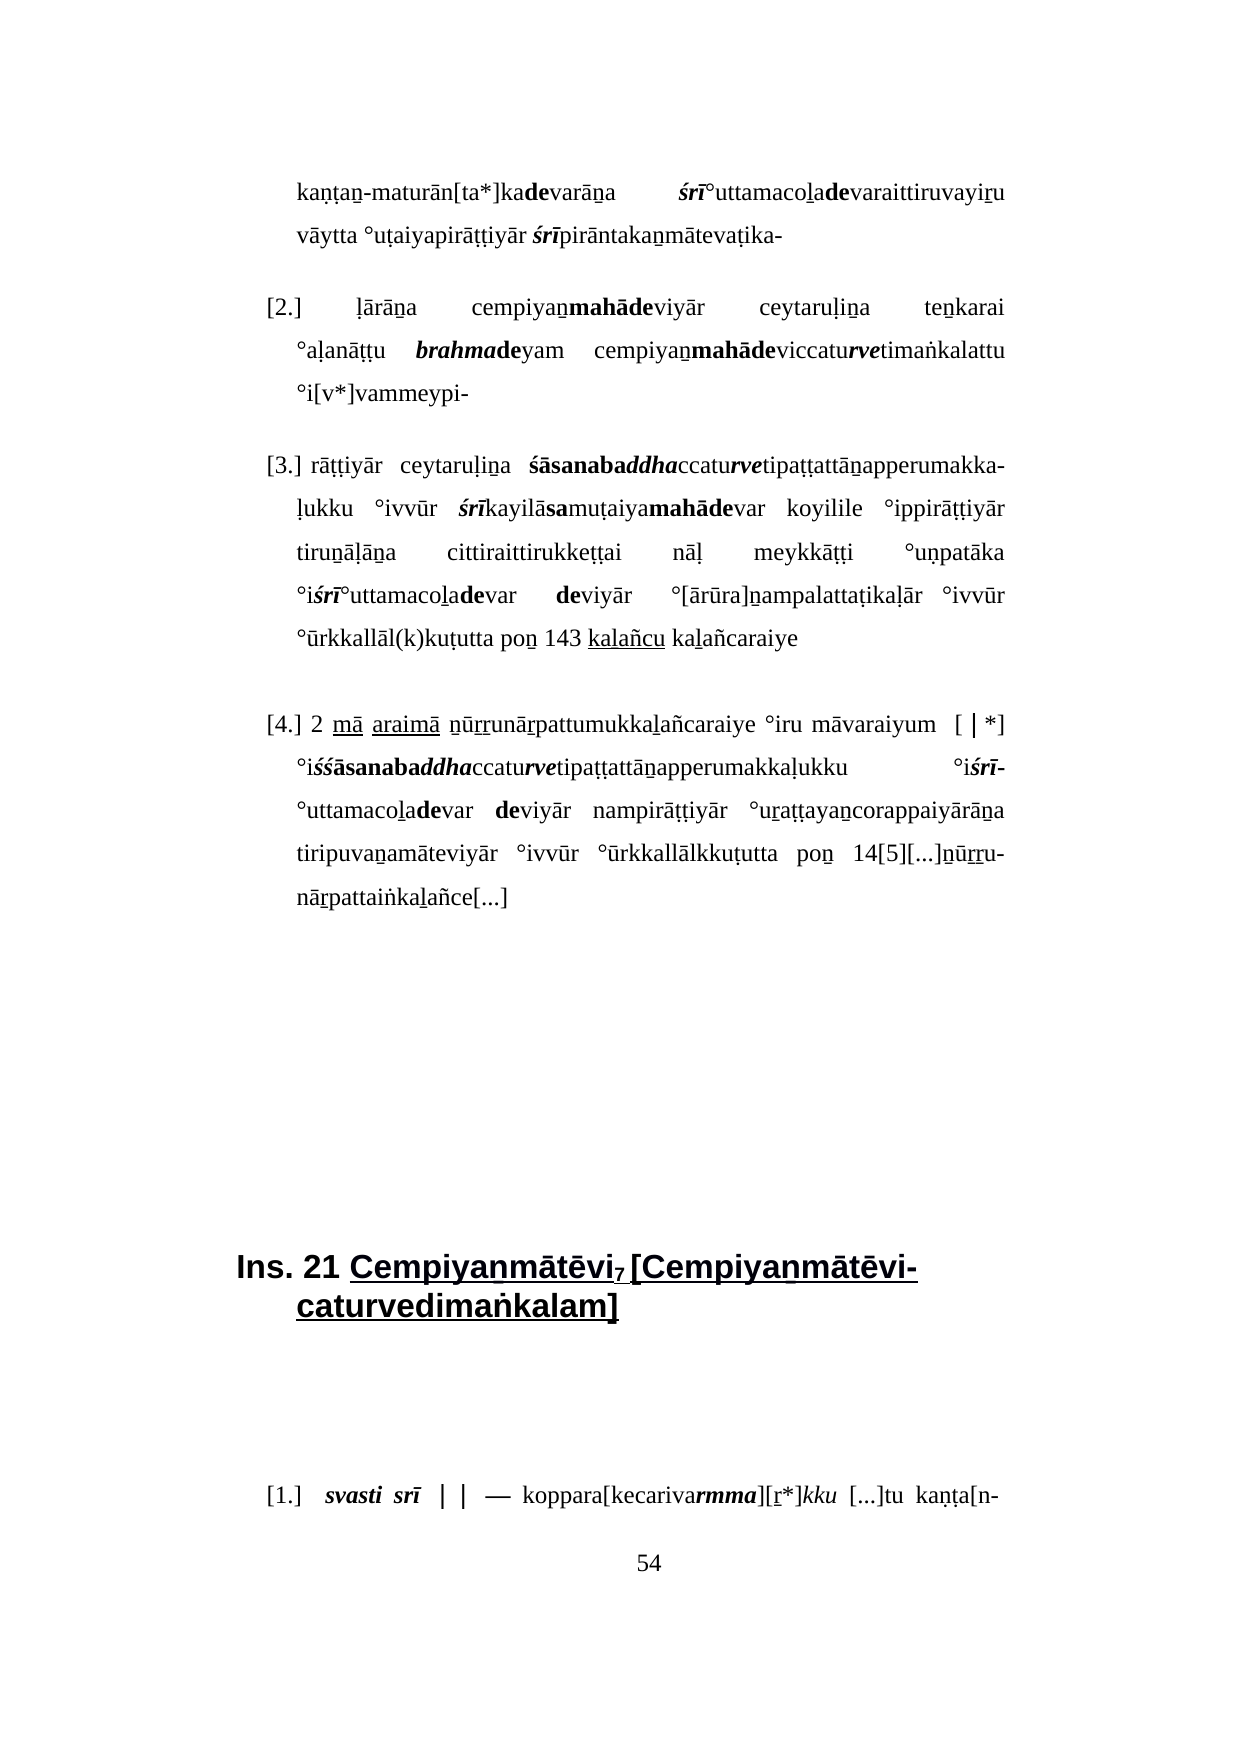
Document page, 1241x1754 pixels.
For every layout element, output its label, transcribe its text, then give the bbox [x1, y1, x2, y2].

text [1.] svasti srī ❘❘ — koppara[kecarivarmma][ṟ*]kku [...]tu kaṇṭa[n- [266, 1481, 999, 1509]
text kaṇṭaṉ-maturān[ta*]kadevarāṉa śrī°uttamacoḻadevaraittiruvayiṟu vāytta °uṭaiyapirāṭṭiyār śrīpirāntakaṉmātevaṭika- [266, 177, 1005, 249]
text [4.] 2 mā araimā ṉūṟṟunāṟpattumukkaḻañcaraiye °iru māvaraiyum [❘*] °iśśāsanabaddhaccaturvetipaṭṭattāṉapperumakkaḷukku °iśrī-°uttamacoḻadevar deviyār nampirāṭṭiyār °uṟaṭṭayaṉcorappaiyārāṉa tiripuvaṉamāteviyār °ivvūr °ūrkkallālkkuṭutta poṉ 14[5][...]ṉūṟṟu- nāṟpattaiṅkaḻañce[...] [266, 709, 1005, 910]
text [2.] ḷārāṉa cempiyaṉmahādeviyār ceytaruḷiṉa teṉkarai °aḷanāṭṭu brahmadeyam cempiyaṉmahādeviccaturvetimaṅkalattu °i[v*]vammeypi- [266, 292, 1005, 407]
subtitle Ins. 21 Cempiyaṉmātēvi7 [Cempiyaṉmātēvi-caturvedimaṅkalam] [236, 1247, 1061, 1324]
text [3.] rāṭṭiyār ceytaruḷiṉa śāsanabaddhaccaturvetipaṭṭattāṉapperumakka-ḷukku °ivvūr śrīkayilāsamuṭaiyamahādevar koyilile °ippirāṭṭiyār tiruṉāḷāṉa cittiraittirukkeṭṭai nāḷ meykkāṭṭi °uṇpatāka °iśrī°uttamacoḻadevar deviyār °[ārūra]ṉampalattaṭikaḷār °ivvūr °ūrkkallāl(k)kuṭutta poṉ 143 kaḻañcu kaḻañcaraiye [266, 450, 1005, 652]
